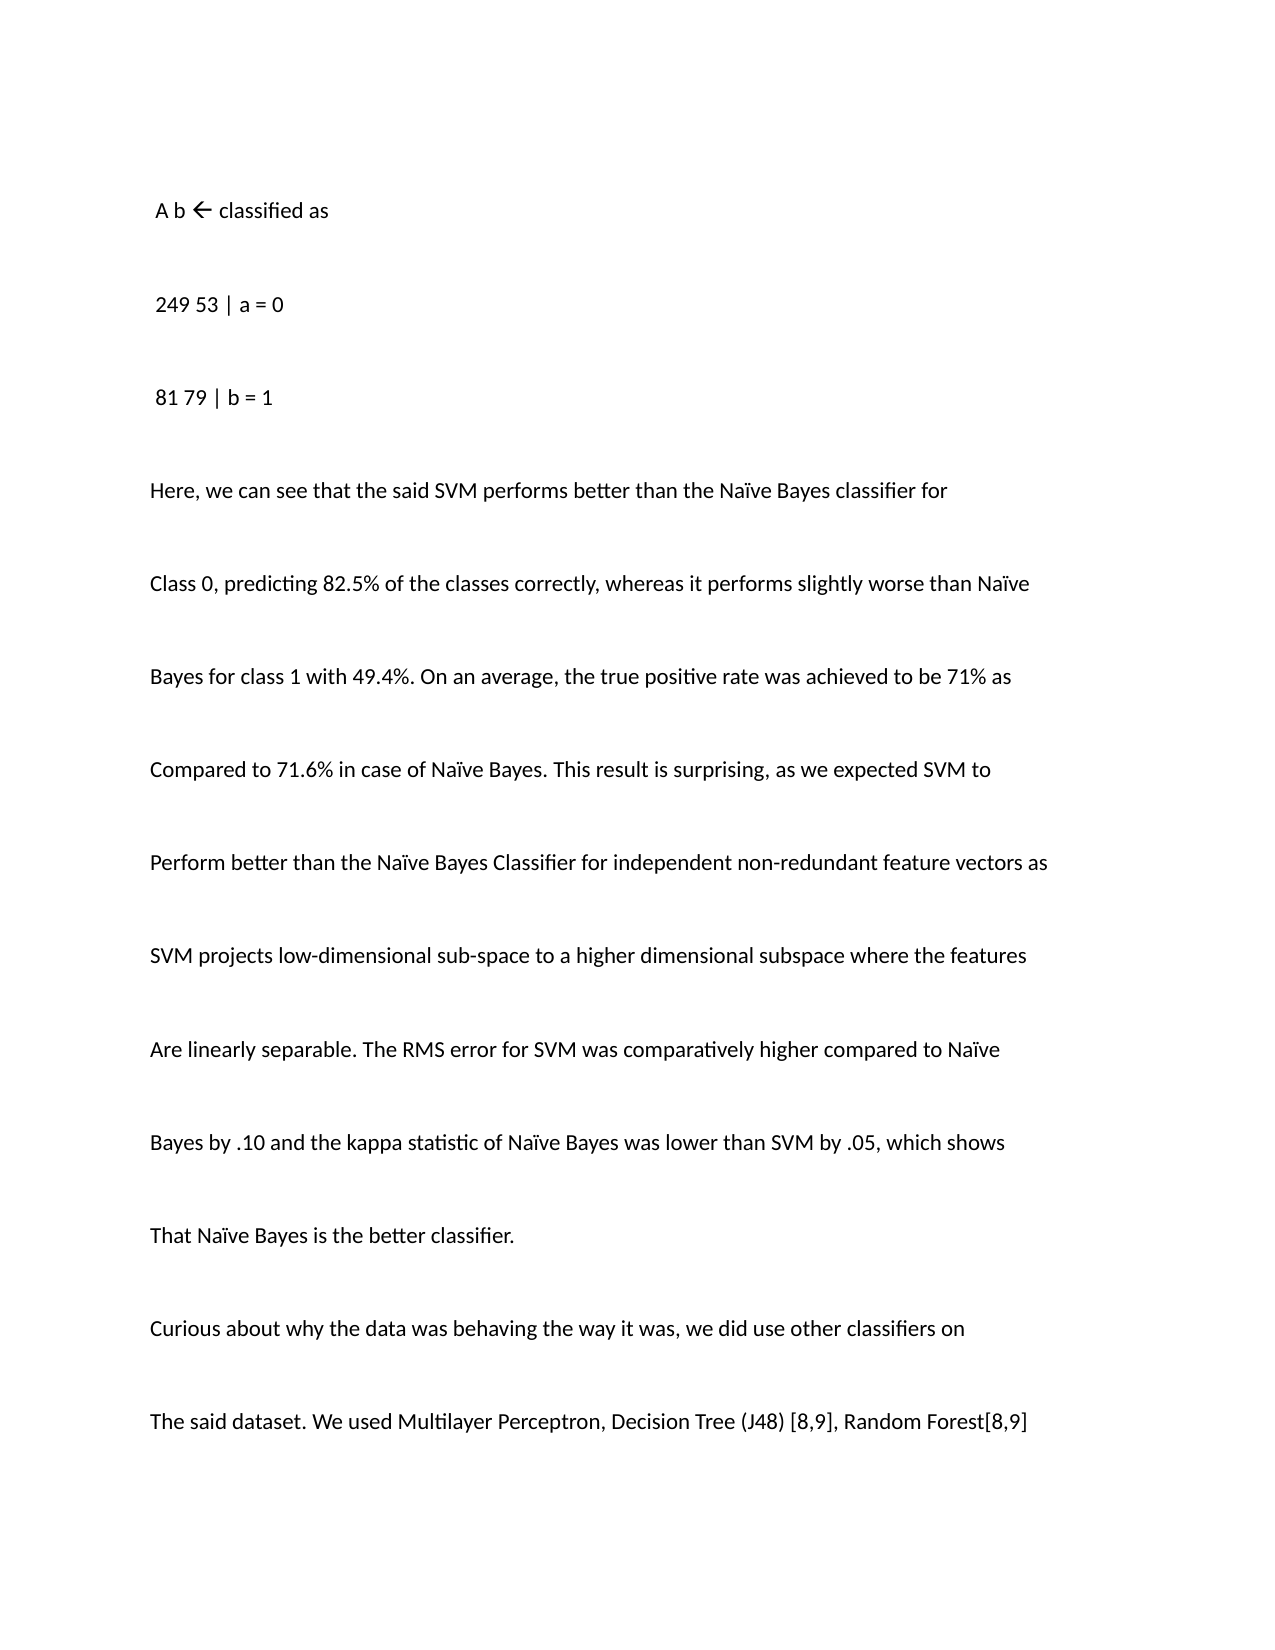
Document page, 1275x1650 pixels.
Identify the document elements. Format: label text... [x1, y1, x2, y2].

text The said dataset. We used Multilayer Perceptron, Decision Tree (J48) [8,9], Random Forest[8,9] [150, 1407, 1125, 1435]
text 81 79 | b = 1 [150, 383, 1125, 411]
text Bayes by .10 and the kappa statistic of Naïve Bayes was lower than SVM by .05, which shows [150, 1128, 1125, 1156]
text Perform better than the Naïve Bayes Classifier for independent non-redundant feature vectors as [150, 848, 1125, 876]
text That Naïve Bayes is the better classifier. [150, 1221, 1125, 1249]
text Here, we can see that the said SVM performs better than the Naïve Bayes classifier for [150, 476, 1125, 504]
text SVM projects low-dimensional sub-space to a higher dimensional subspace where the features [150, 942, 1125, 969]
text A b  classified as [150, 197, 1125, 224]
text Bayes for class 1 with 49.4%. On an average, the true positive rate was achieved to be 71% as [150, 662, 1125, 690]
text Class 0, predicting 82.5% of the classes correctly, whereas it performs slightly worse than Naïve [150, 569, 1125, 597]
text Compared to 71.6% in case of Naïve Bayes. This result is surprising, as we expected SVM to [150, 755, 1125, 783]
text Curious about why the data was behaving the way it was, we did use other classifiers on [150, 1314, 1125, 1342]
text Are linearly separable. The RMS error for SVM was comparatively higher compared to Naïve [150, 1035, 1125, 1063]
text 249 53 | a = 0 [150, 290, 1125, 318]
